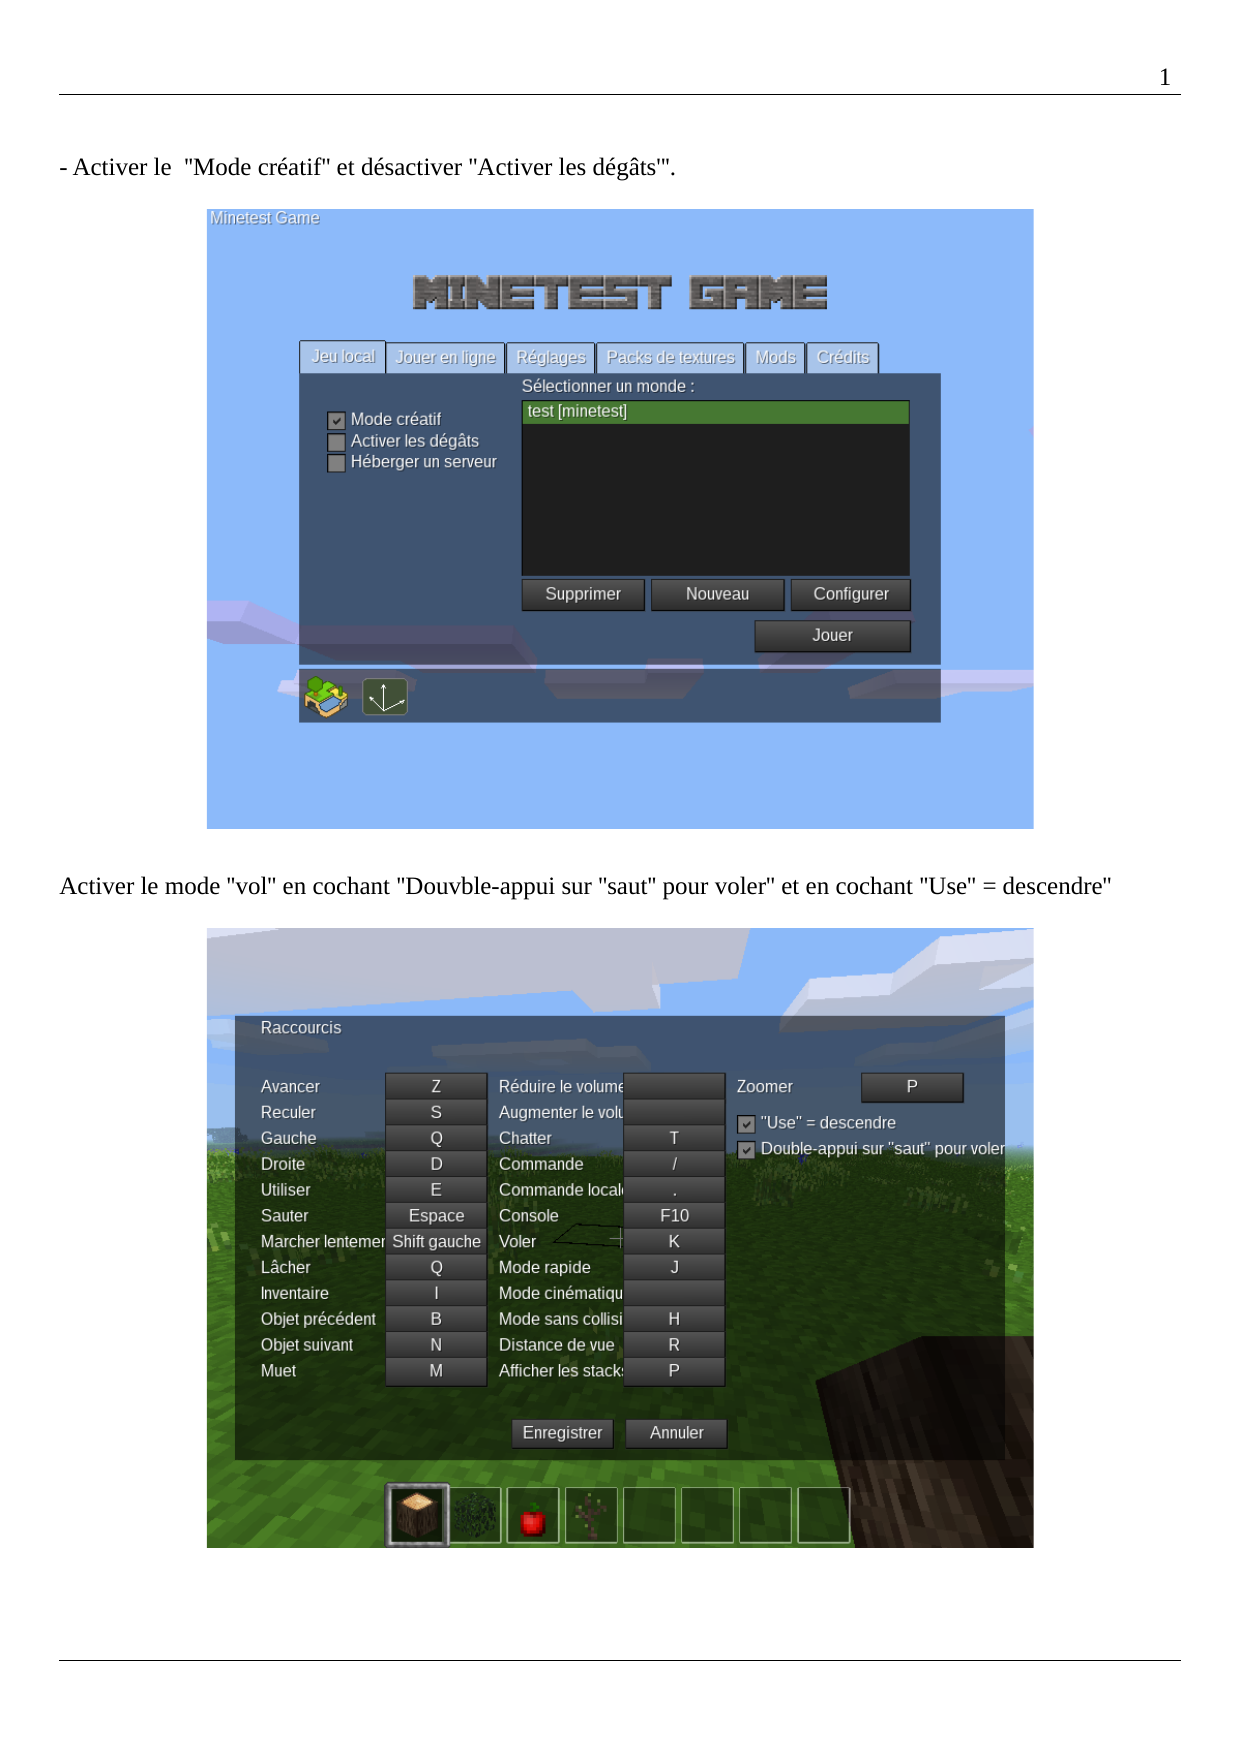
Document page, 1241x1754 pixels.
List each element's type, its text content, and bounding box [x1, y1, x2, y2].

picture [206, 209, 1034, 829]
text Activer le mode ''vol'' en cochant ''Douvble-appui sur ''saut'' pour voler'' et en cochant ''Use'' = descendre'' [59, 871, 1181, 899]
text - Activer le ''Mode créatif'' et désactiver ''Activer les dégâts'''. [59, 152, 1181, 181]
picture [206, 928, 1034, 1548]
